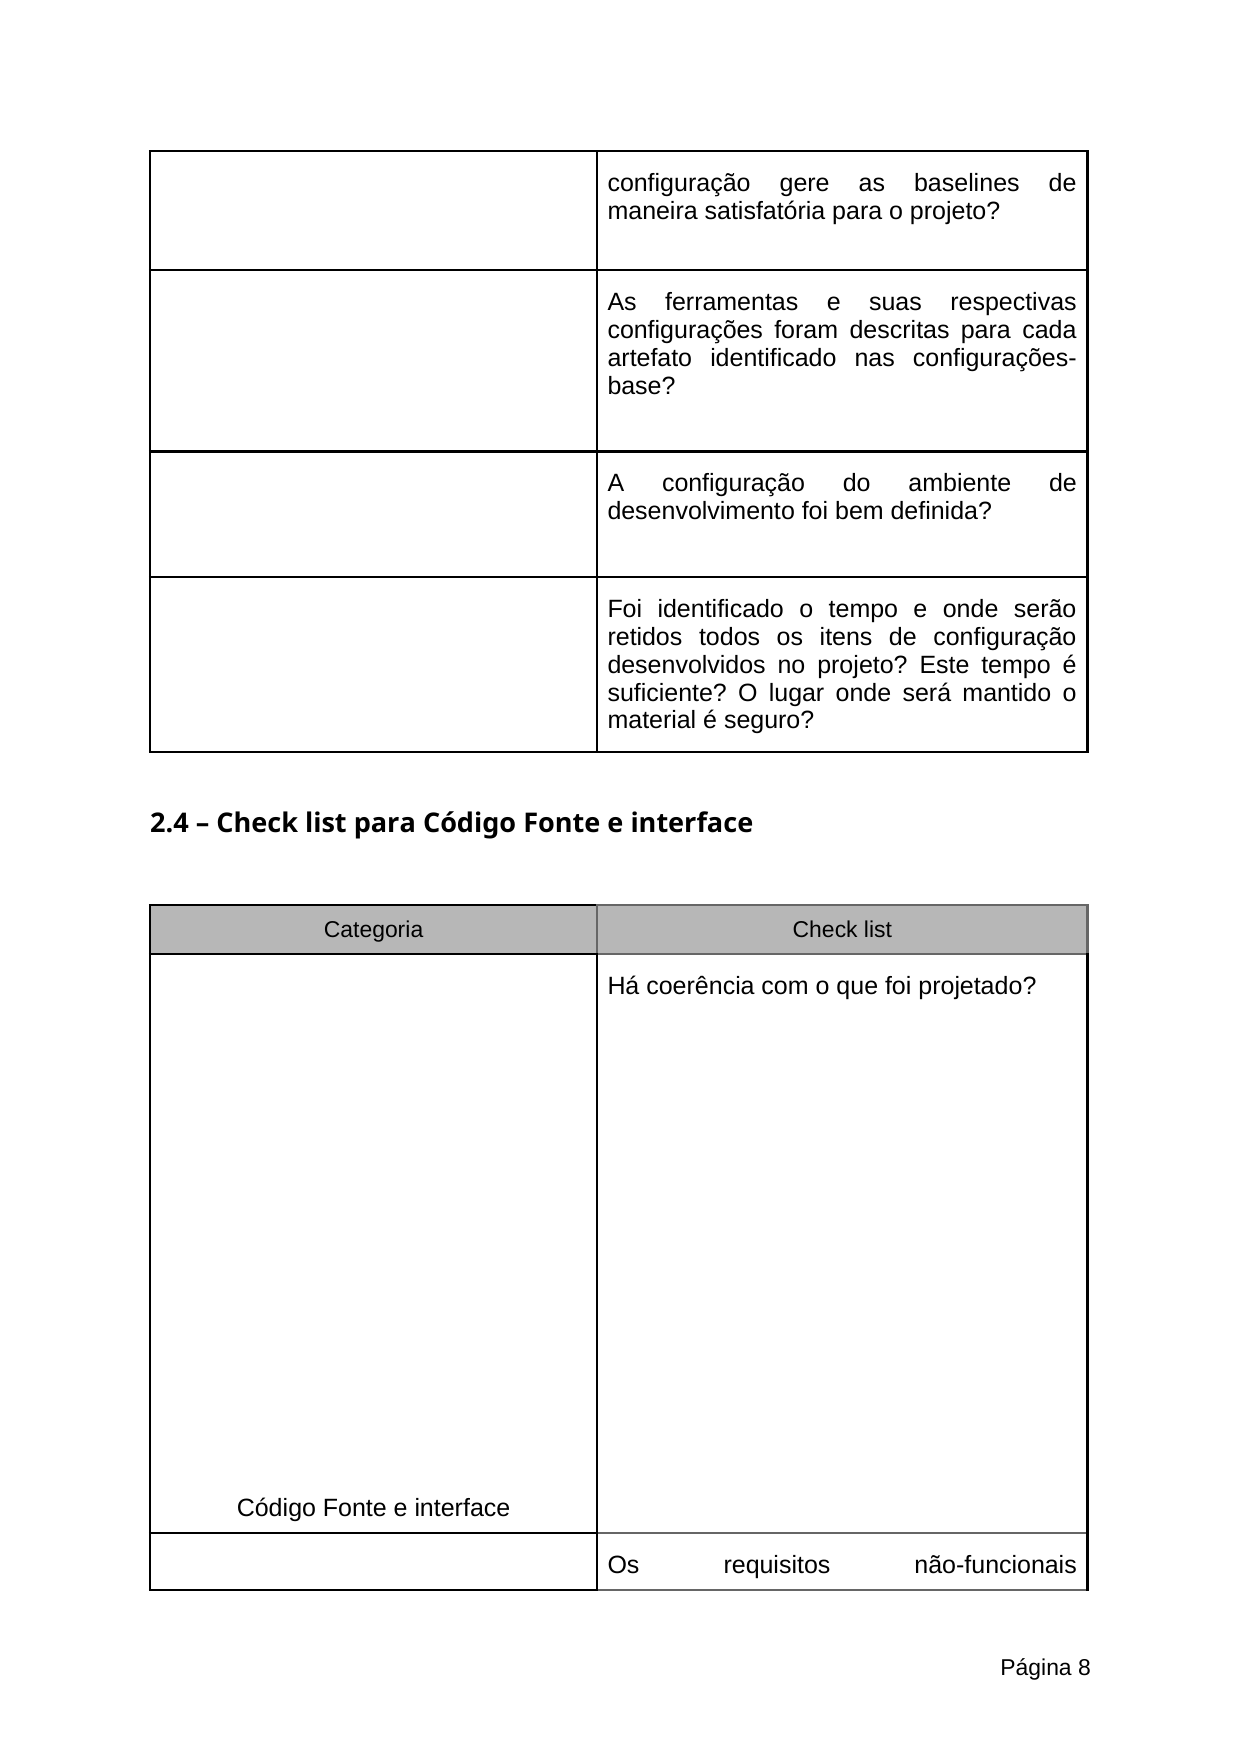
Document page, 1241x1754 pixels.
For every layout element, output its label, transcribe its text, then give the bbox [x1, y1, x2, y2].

table_cell [151, 152, 596, 269]
table_cell [151, 453, 596, 576]
table_cell Os requisitos não-funcionais [598, 1534, 1086, 1589]
table_cell As ferramentas e suas respectivas configurações foram descritas para cada artefato identificado nas configurações-base? [598, 271, 1086, 450]
table_cell A configuração do ambiente de desenvolvimento foi bem definida? [598, 453, 1086, 576]
table_cell Código Fonte e interface [151, 955, 596, 1532]
table_cell Foi identificado o tempo e onde serão retidos todos os itens de configuração desenvolvidos no projeto? Este tempo é suficiente? O lugar onde será mantido o material é seguro? [598, 578, 1086, 751]
table_cell [151, 271, 596, 450]
table_header Check list [598, 906, 1086, 953]
table_cell [151, 578, 596, 751]
table_cell [151, 1534, 596, 1589]
table_cell Há coerência com o que foi projetado? [598, 955, 1086, 1532]
table_cell configuração gere as baselines de maneira satisfatória para o projeto? [598, 152, 1086, 269]
subtitle 2.4 – Check list para Código Fonte e interface [150, 803, 1091, 840]
table_header Categoria [151, 906, 596, 953]
